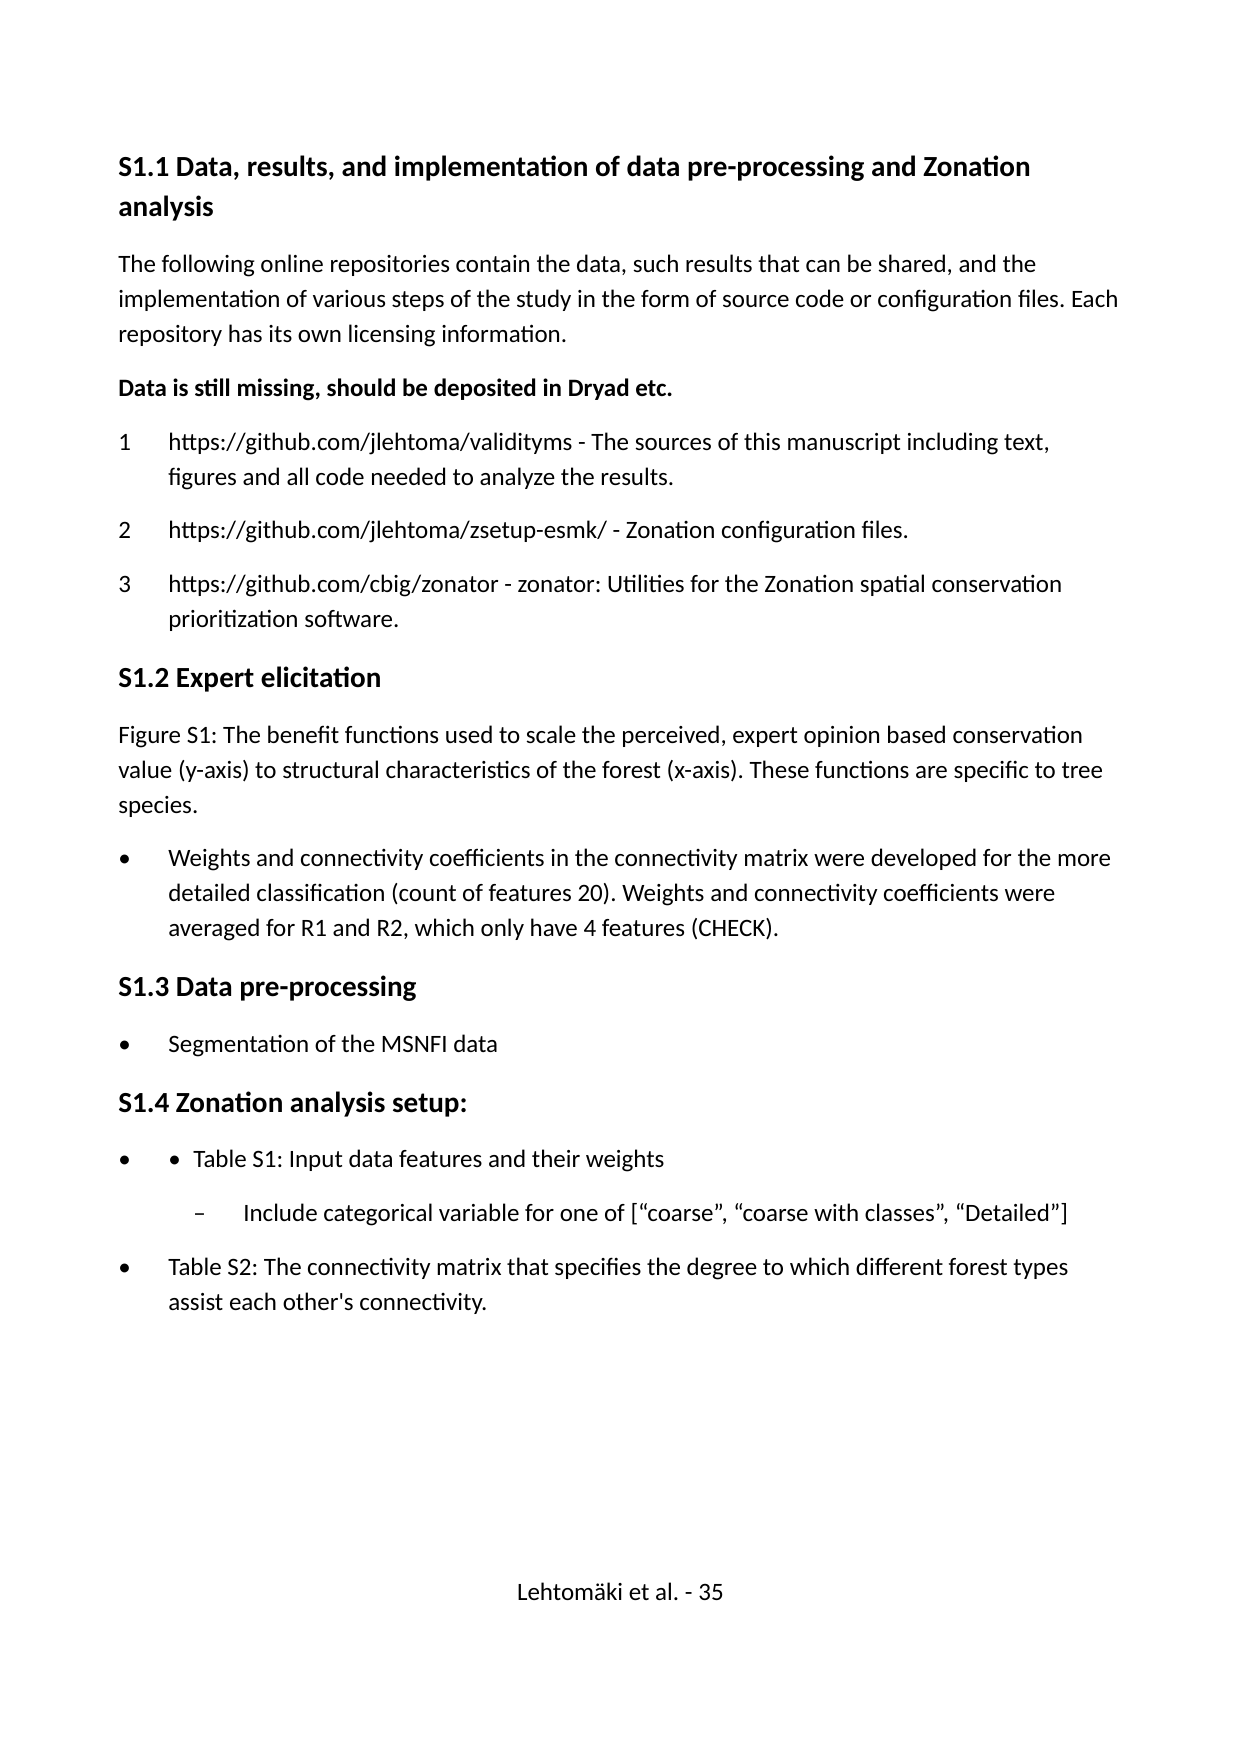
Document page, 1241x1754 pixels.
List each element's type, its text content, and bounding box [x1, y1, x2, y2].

list https://github.com/cbig/zonator - zonator: Utilities for the Zonation spatial conservation prioritization software. [118, 568, 1122, 634]
subtitle S1.1 Data, results, and implementation of data pre-processing and Zonation analysis [118, 148, 1122, 224]
list Include categorical variable for one of [“coarse”, “coarse with classes”, “Detailed”] [193, 1197, 1122, 1228]
subtitle S1.3 Data pre-processing [118, 968, 1122, 1004]
subtitle S1.2 Expert elicitation [118, 659, 1122, 695]
text Figure S1: The benefit functions used to scale the perceived, expert opinion based conservation value (y-axis) to structural characteristics of the forest (x-axis). These functions are specific to tree species. [118, 719, 1122, 819]
subtitle S1.4 Zonation analysis setup: [118, 1084, 1122, 1119]
text The following online repositories contain the data, such results that can be shared, and the implementation of various steps of the study in the form of source code or configuration files. Each repository has its own licensing information. [118, 248, 1122, 349]
list https://github.com/jlehtoma/zsetup-esmk/ - Zonation configuration files. [118, 514, 1122, 545]
list Segmentation of the MSNFI data [118, 1028, 1122, 1058]
list Table S2: The connectivity matrix that specifies the degree to which different forest types assist each other's connectivity. [118, 1251, 1122, 1317]
list Weights and connectivity coefficients in the connectivity matrix were developed for the more detailed classification (count of features 20). Weights and connectivity coefficients were averaged for R1 and R2, which only have 4 features (CHECK). [118, 842, 1122, 943]
list • Table S1: Input data features and their weights [118, 1143, 1122, 1174]
text Data is still missing, should be deposited in Dryad etc. [118, 372, 1122, 402]
list https://github.com/jlehtoma/validityms - The sources of this manuscript including text, figures and all code needed to analyze the results. [118, 426, 1122, 491]
